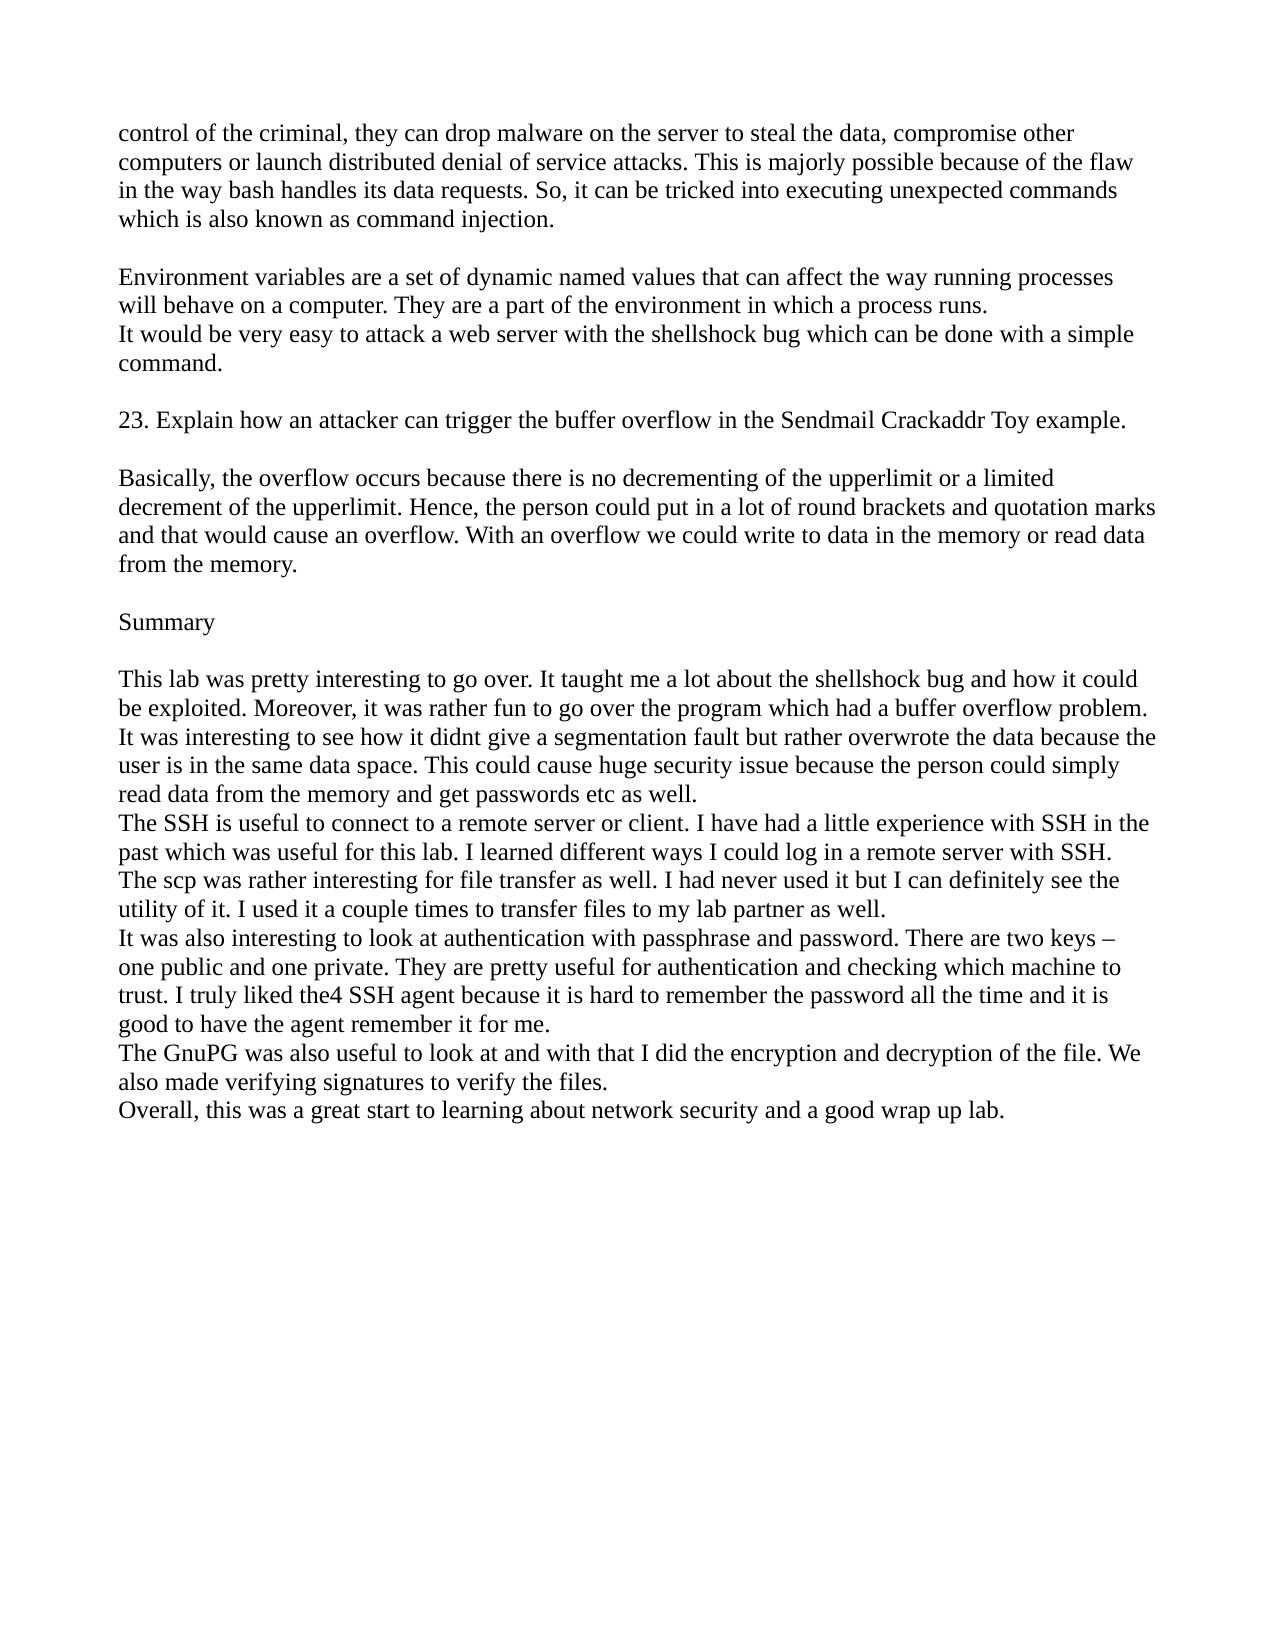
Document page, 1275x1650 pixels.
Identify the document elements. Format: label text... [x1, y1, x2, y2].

text control of the criminal, they can drop malware on the server to steal the data, compromise other computers or launch distributed denial of service attacks. This is majorly possible because of the flaw in the way bash handles its data requests. So, it can be tricked into executing unexpected commands which is also known as command injection. [118, 118, 1157, 233]
text Summary [118, 607, 1157, 636]
text Environment variables are a set of dynamic named values that can affect the way running processes will behave on a computer. They are a part of the environment in which a process runs. [118, 262, 1157, 319]
text The SSH is useful to connect to a remote server or client. I have had a little experience with SSH in the past which was useful for this lab. I learned different ways I could log in a remote server with SSH. The scp was rather interesting for file transfer as well. I had never used it but I can definitely see the utility of it. I used it a couple times to transfer files to my lab partner as well. [118, 808, 1157, 923]
text Overall, this was a great start to learning about network security and a good wrap up lab. [118, 1096, 1157, 1124]
text Basically, the overflow occurs because there is no decrementing of the upperlimit or a limited decrement of the upperlimit. Hence, the person could put in a lot of round brackets and quotation marks and that would cause an overflow. With an overflow we could write to data in the memory or read data from the memory. [118, 463, 1157, 578]
text The GnuPG was also useful to look at and with that I did the encryption and decryption of the file. We also made verifying signatures to verify the files. [118, 1038, 1157, 1096]
text It would be very easy to attack a web server with the shellshock bug which can be done with a simple command. [118, 319, 1157, 377]
text This lab was pretty interesting to go over. It taught me a lot about the shellshock bug and how it could be exploited. Moreover, it was rather fun to go over the program which had a buffer overflow problem. It was interesting to see how it didnt give a segmentation fault but rather overwrote the data because the user is in the same data space. This could cause huge security issue because the person could simply read data from the memory and get passwords etc as well. [118, 664, 1157, 808]
text 23. Explain how an attacker can trigger the buffer overflow in the Sendmail Crackaddr Toy example. [118, 406, 1157, 434]
text It was also interesting to look at authentication with passphrase and password. There are two keys – one public and one private. They are pretty useful for authentication and checking which machine to trust. I truly liked the4 SSH agent because it is hard to remember the password all the time and it is good to have the agent remember it for me. [118, 923, 1157, 1038]
